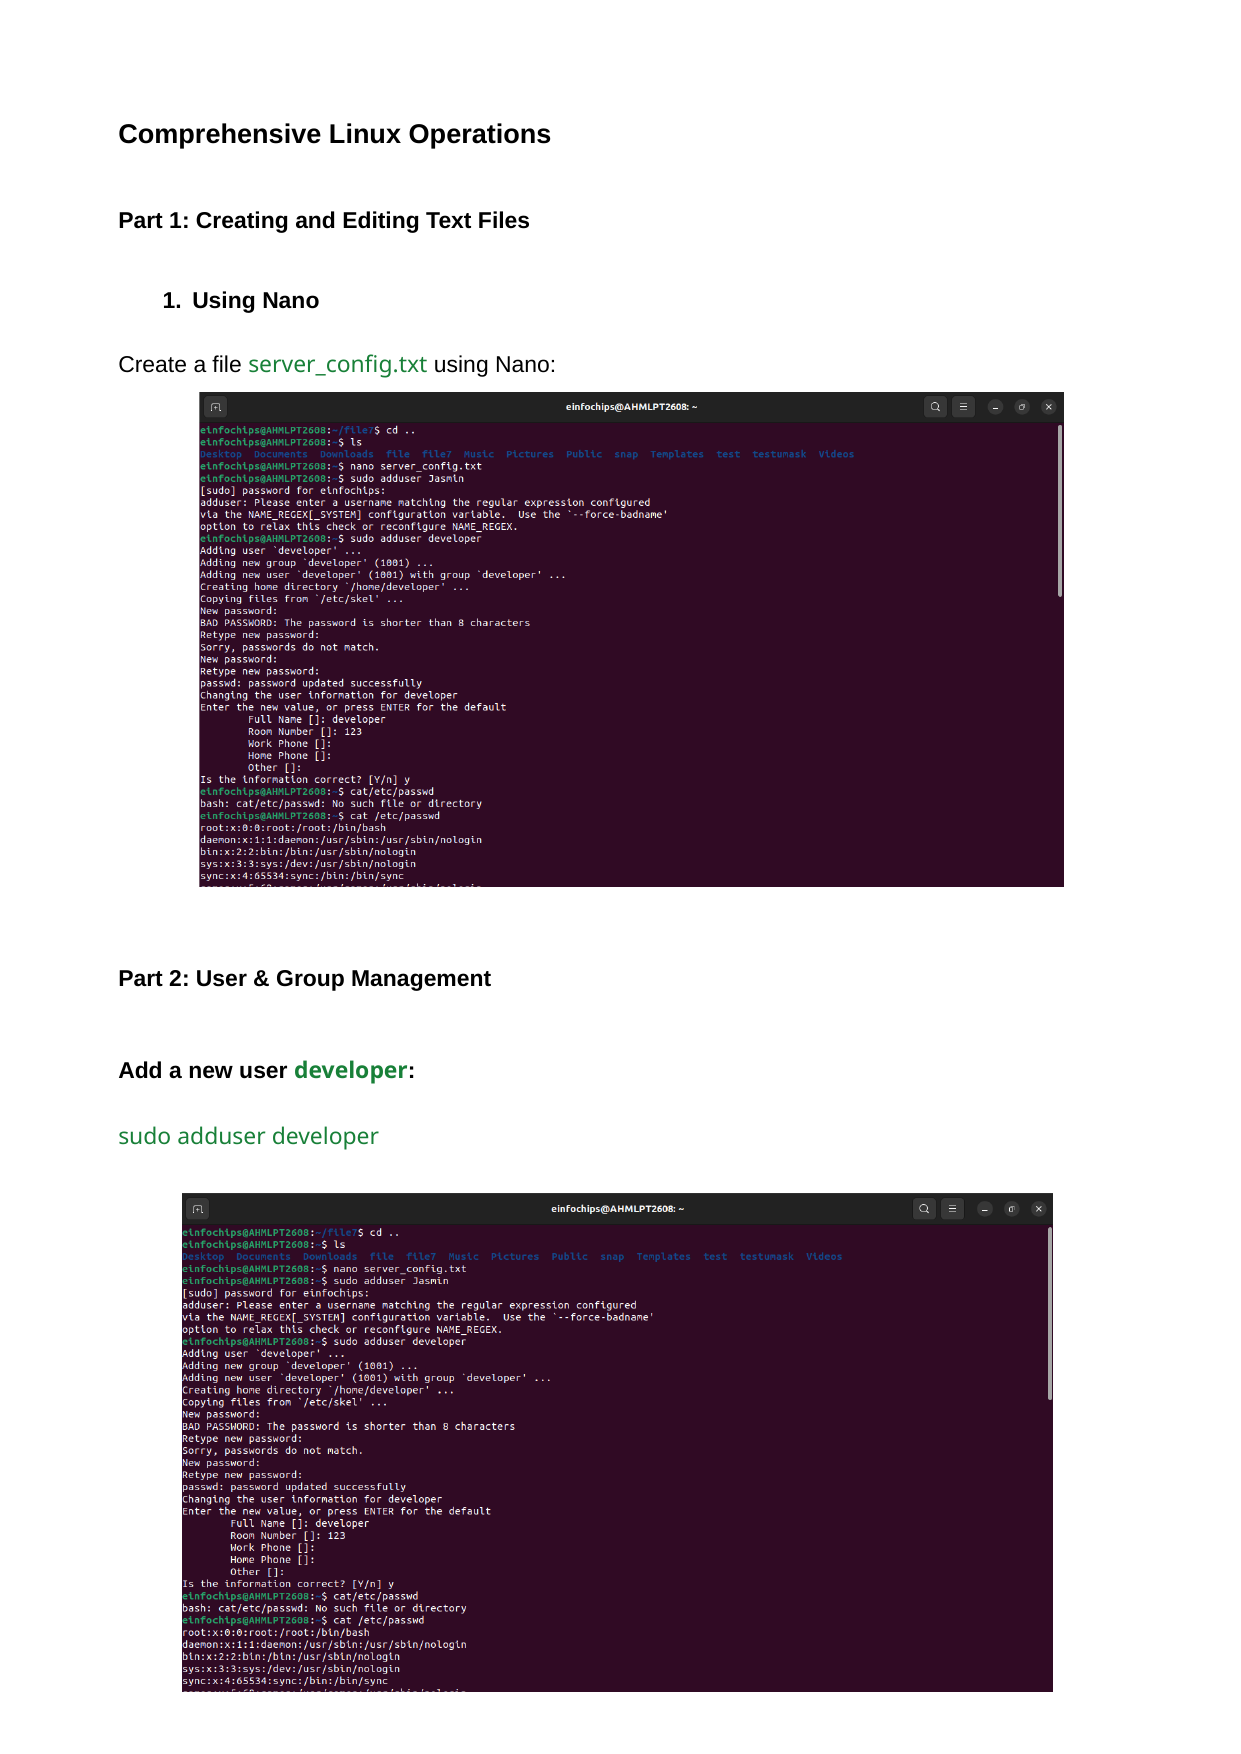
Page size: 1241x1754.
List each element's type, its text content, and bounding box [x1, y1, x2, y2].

text Add a new user developer: sudo adduser developer [118, 1054, 1122, 1152]
text Comprehensive Linux Operations [118, 118, 1122, 149]
picture [199, 392, 1064, 887]
text Part 2: User & Group Management [118, 964, 1122, 991]
text Part 1: Creating and Editing Text Files [118, 207, 1122, 233]
list Using Nano [162, 287, 1122, 313]
text Create a file server_config.txt using Nano: [118, 348, 1122, 946]
picture [182, 1193, 1053, 1692]
